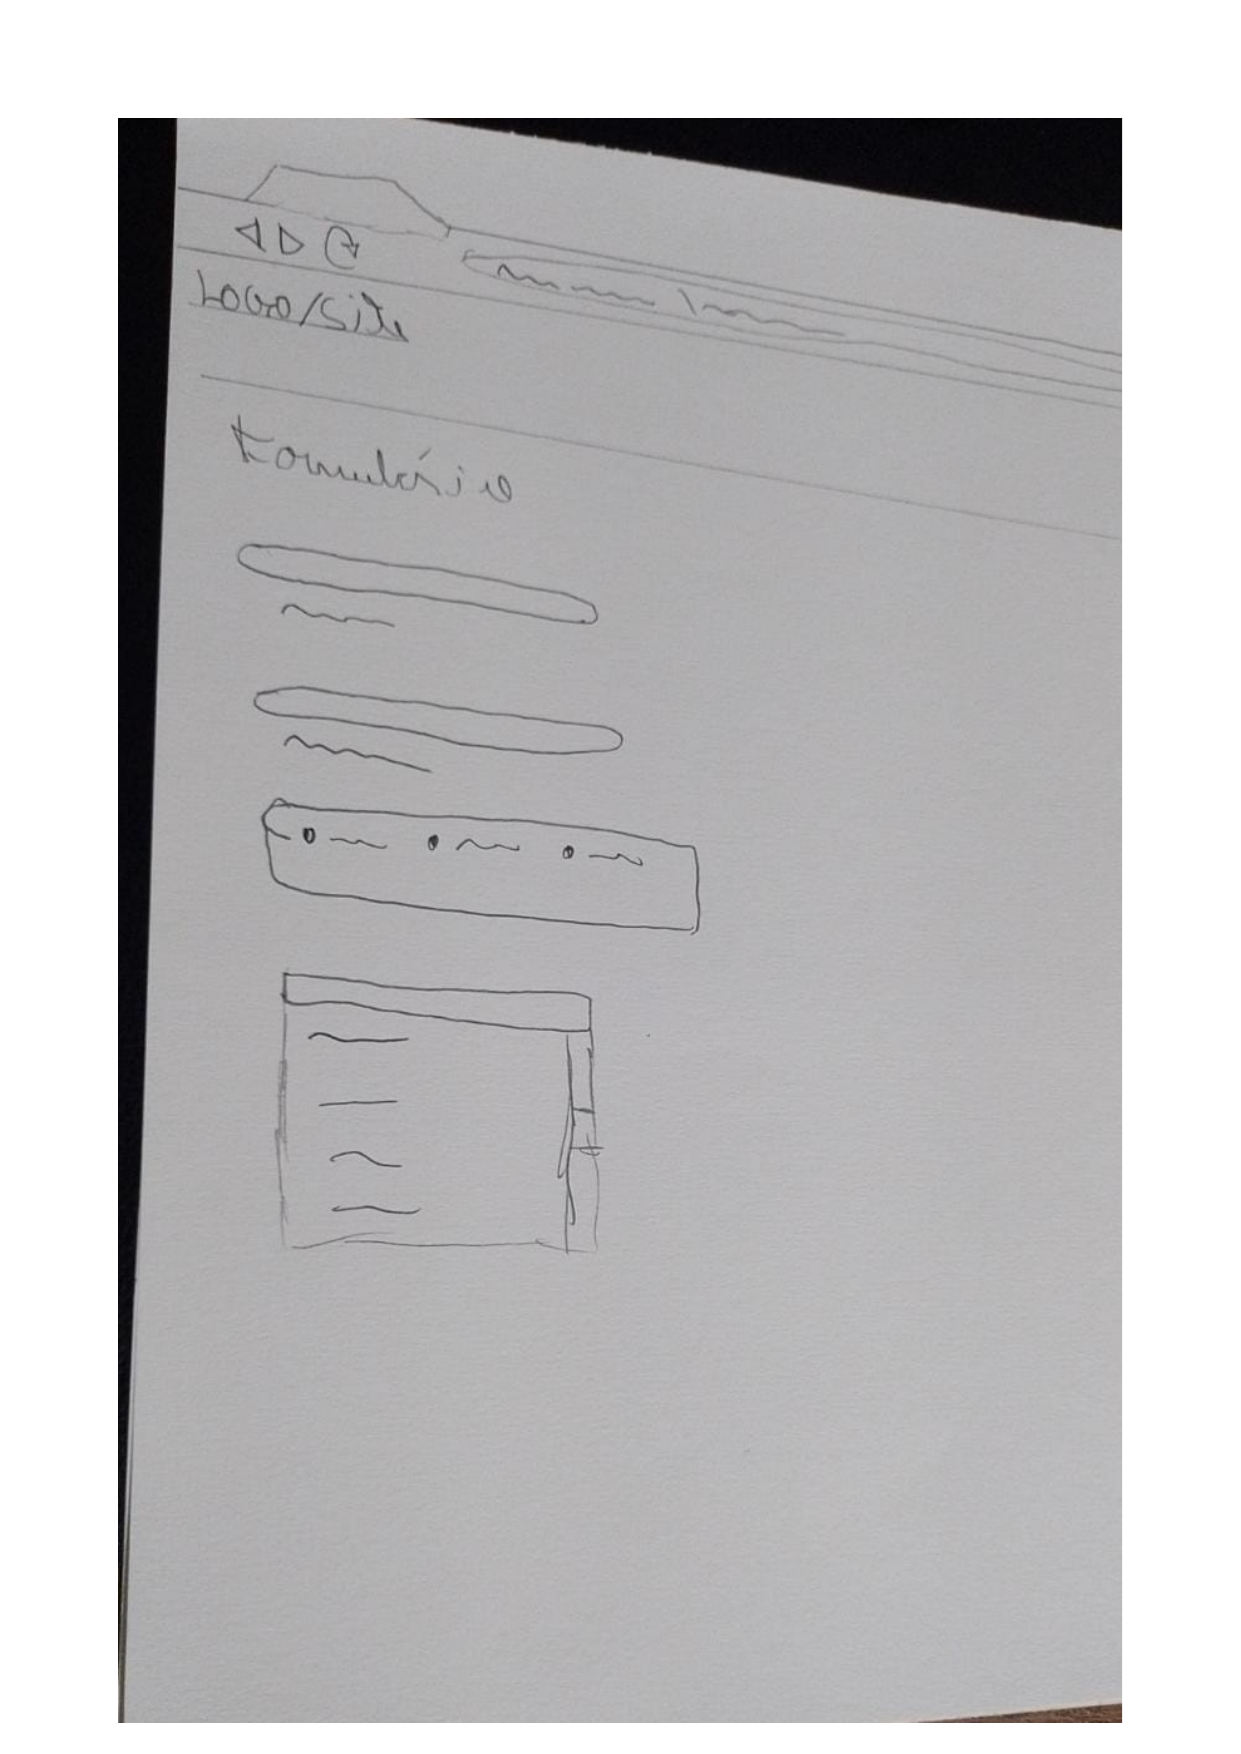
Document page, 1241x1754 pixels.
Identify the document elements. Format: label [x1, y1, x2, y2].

picture [118, 118, 1123, 1723]
